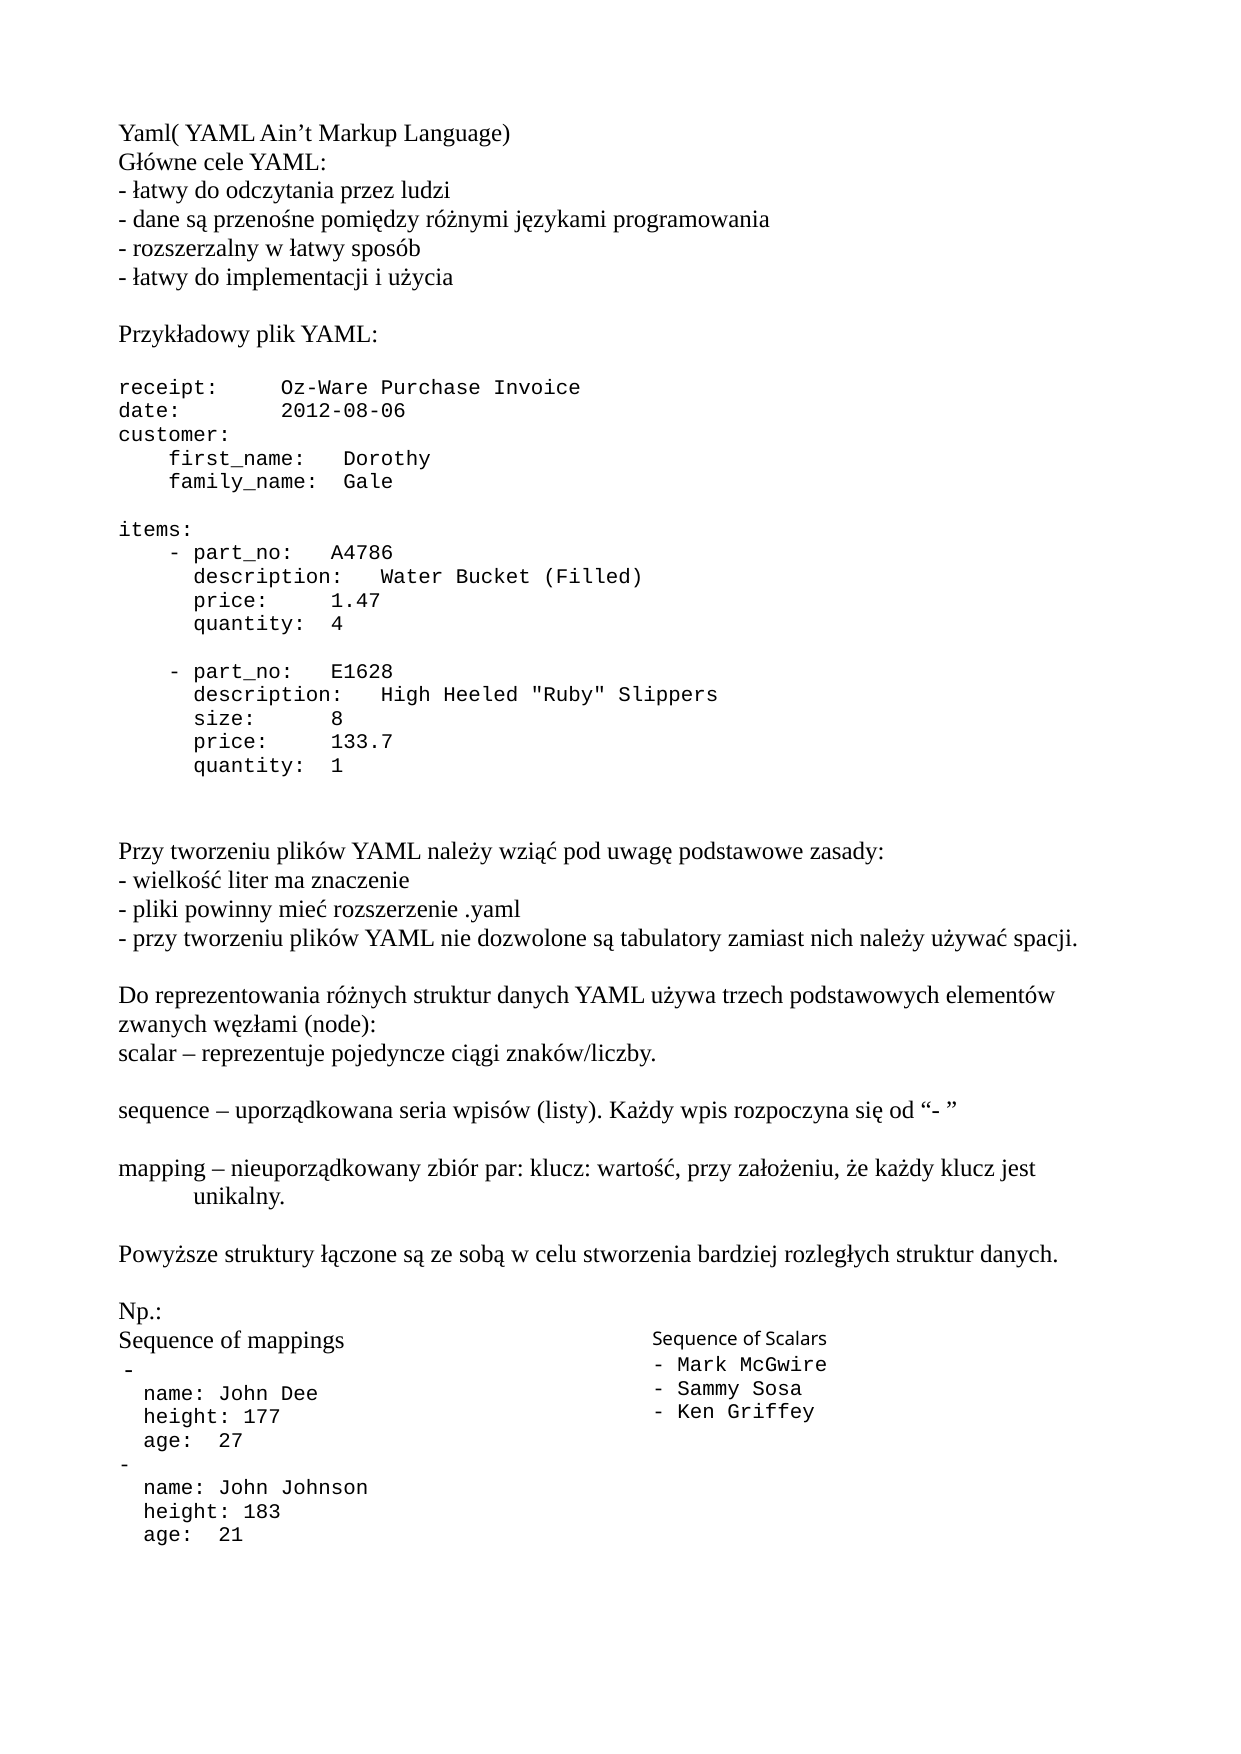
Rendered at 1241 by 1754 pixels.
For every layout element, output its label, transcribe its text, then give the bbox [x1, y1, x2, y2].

text description: Water Bucket (Filled) [118, 566, 1122, 590]
text Do reprezentowania różnych struktur danych YAML używa trzech podstawowych elementów zwanych węzłami (node): [118, 980, 1122, 1038]
text family_name: Gale [118, 471, 1122, 495]
text size: 8 [118, 708, 1122, 732]
text Główne cele YAML: [118, 147, 1122, 176]
text Przy tworzeniu plików YAML należy wziąć pod uwagę podstawowe zasady: [118, 836, 1122, 865]
text sequence – uporządkowana seria wpisów (listy). Każdy wpis rozpoczyna się od “- ” [118, 1095, 1122, 1124]
table_header Sequence of mappings [118, 1325, 652, 1354]
text price: 133.7 [118, 732, 1122, 755]
text Powyższe struktury łączone są ze sobą w celu stworzenia bardziej rozległych struktur danych. [118, 1239, 1122, 1268]
text Yaml( YAML Ain’t Markup Language) [118, 118, 1122, 147]
text - przy tworzeniu plików YAML nie dozwolone są tabulatory zamiast nich należy używać spacji. [118, 923, 1122, 951]
text - łatwy do implementacji i użycia [118, 262, 1122, 291]
text - part_no: E1628 [118, 661, 1122, 684]
text price: 1.47 [118, 590, 1122, 613]
text Przykładowy plik YAML: [118, 319, 1122, 348]
text date: 2012-08-06 [118, 401, 1122, 424]
text scalar – reprezentuje pojedyncze ciągi znaków/liczby. [118, 1038, 1122, 1066]
text - pliki powinny mieć rozszerzenie .yaml [118, 894, 1122, 923]
text quantity: 4 [118, 613, 1122, 637]
text - wielkość liter ma znaczenie [118, 865, 1122, 894]
text - dane są przenośne pomiędzy różnymi językami programowania [118, 204, 1122, 233]
table_cell - name: John Dee height: 177 age: 27 - name: John Johnson height: 183 age: 21 [118, 1354, 652, 1548]
table_header Sequence of Scalars [652, 1325, 1122, 1354]
text - part_no: A4786 [118, 542, 1122, 566]
text receipt: Oz-Ware Purchase Invoice [118, 377, 1122, 401]
text items: [118, 519, 1122, 542]
text quantity: 1 [118, 755, 1122, 779]
text Np.: [118, 1296, 1122, 1325]
text - łatwy do odczytania przez ludzi [118, 176, 1122, 204]
text mapping – nieuporządkowany zbiór par: klucz: wartość, przy założeniu, że każdy klucz jest unikalny. [118, 1153, 1122, 1210]
table_cell - Mark McGwire - Sammy Sosa - Ken Griffey [652, 1354, 1122, 1548]
text first_name: Dorothy [118, 448, 1122, 471]
text description: High Heeled "Ruby" Slippers [118, 684, 1122, 708]
text - rozszerzalny w łatwy sposób [118, 233, 1122, 262]
text customer: [118, 424, 1122, 448]
